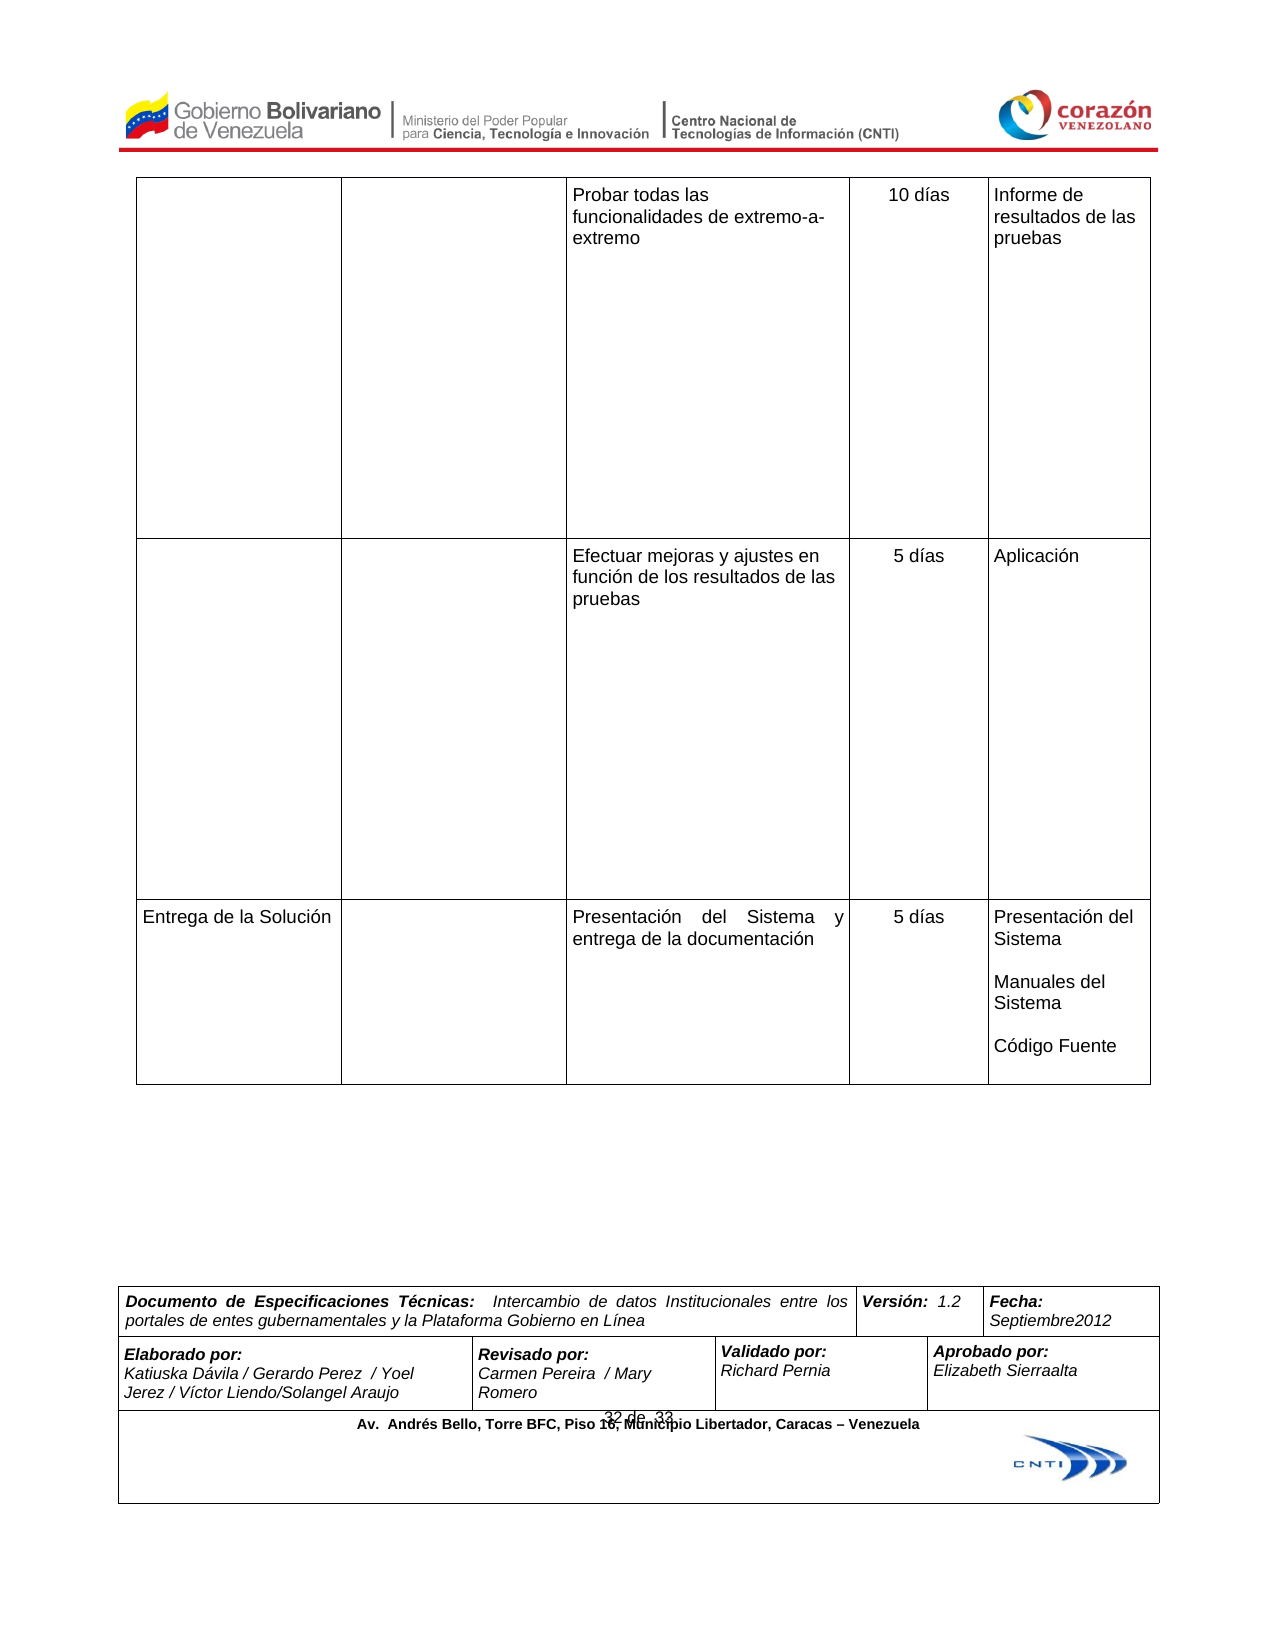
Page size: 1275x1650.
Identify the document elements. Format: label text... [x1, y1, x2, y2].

table_cell 10 días [850, 178, 988, 538]
table_cell Efectuar mejoras y ajustes en función de los resultados de las pruebas [567, 539, 849, 899]
table_cell Informe de resultados de las pruebas [989, 178, 1150, 538]
table_cell 5 días [850, 539, 988, 899]
table_cell [342, 178, 566, 538]
table_cell 5 días [850, 900, 988, 1084]
table_cell [342, 539, 566, 899]
table_cell [137, 539, 341, 899]
picture [999, 1429, 1143, 1486]
table_cell Aplicación [989, 539, 1150, 899]
picture [119, 82, 1159, 152]
table_cell Probar todas las funcionalidades de extremo-a-extremo [567, 178, 849, 538]
table_cell Entrega de la Solución [137, 900, 341, 1084]
table_cell [137, 178, 341, 538]
table_cell Presentación del Sistema y entrega de la documentación [567, 900, 849, 1084]
table_cell [342, 900, 566, 1084]
table_cell Presentación del Sistema Manuales del Sistema Código Fuente [989, 900, 1150, 1084]
